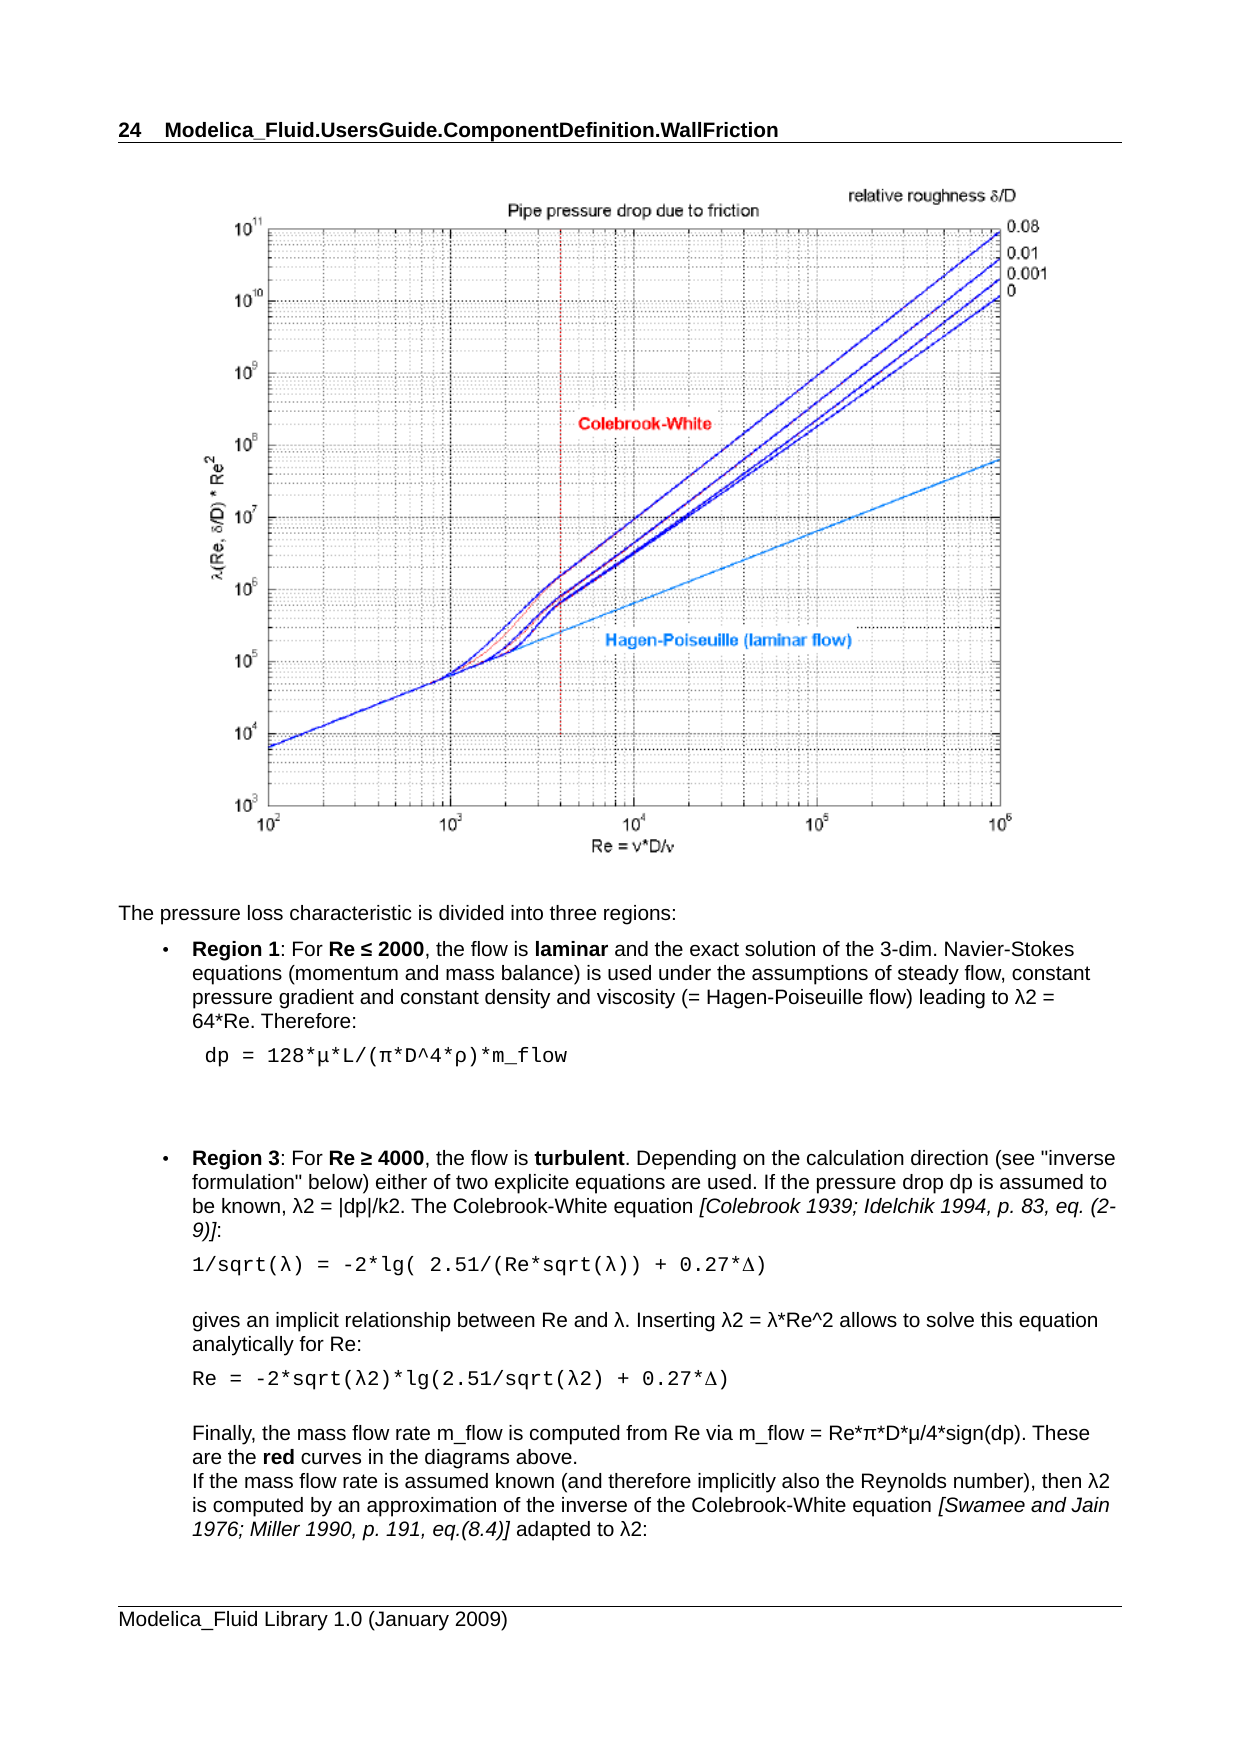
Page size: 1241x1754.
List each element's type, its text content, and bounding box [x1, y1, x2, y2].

list Region 1: For Re ≤ 2000, the flow is laminar and the exact solution of the 3-dim. Navier-Stokes equations (momentum and mass balance) is used under the assumptions of steady flow, constant pressure gradient and constant density and viscosity (= Hagen-Poiseuille flow) leading to λ2 = 64*Re. Therefore: [162, 937, 1122, 1033]
list dp = 128*μ*L/(π*D^4*ρ)*m_flow [162, 1045, 1122, 1069]
list gives an implicit relationship between Re and λ. Inserting λ2 = λ*Re^2 allows to solve this equation analytically for Re: [162, 1308, 1122, 1356]
picture [145, 177, 1089, 884]
text The pressure loss characteristic is divided into three regions: [118, 900, 1122, 924]
list 1/sqrt(λ) = -2*lg( 2.51/(Re*sqrt(λ)) + 0.27*D) [162, 1254, 1122, 1278]
list Re = -2*sqrt(λ2)*lg(2.51/sqrt(λ2) + 0.27*D) [162, 1368, 1122, 1392]
list Finally, the mass flow rate m_flow is computed from Re via m_flow = Re*π*D*μ/4*sign(dp). These are the red curves in the diagrams above. If the mass flow rate is assumed known (and therefore implicitly also the Reynolds number), then λ2 is computed by an approximation of the inverse of the Colebrook-White equation [Swamee and Jain 1976; Miller 1990, p. 191, eq.(8.4)] adapted to λ2: [162, 1421, 1122, 1541]
list Region 3: For Re ≥ 4000, the flow is turbulent. Depending on the calculation direction (see "inverse formulation" below) either of two explicite equations are used. If the pressure drop dp is assumed to be known, λ2 = |dp|/k2. The Colebrook-White equation [Colebrook 1939; Idelchik 1994, p. 83, eq. (2-9)]: [162, 1146, 1122, 1242]
